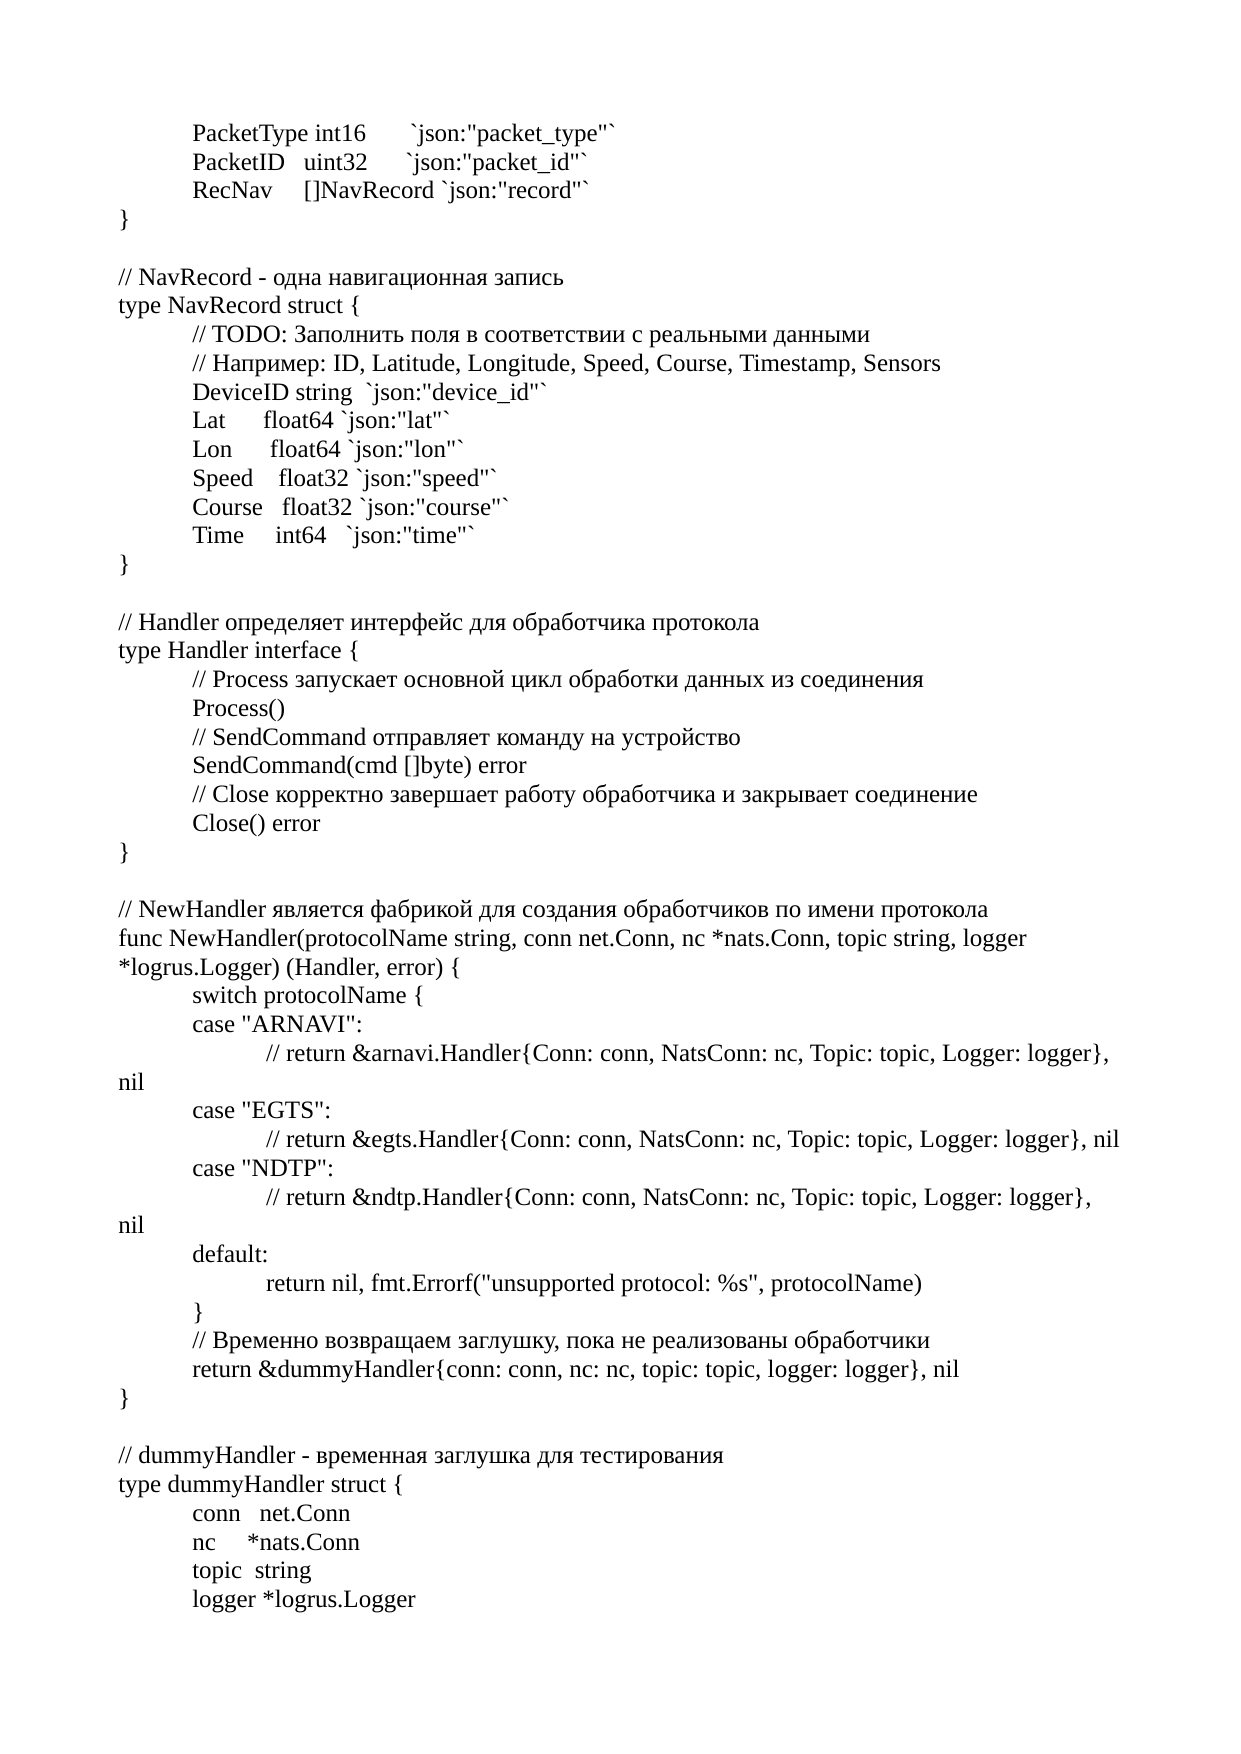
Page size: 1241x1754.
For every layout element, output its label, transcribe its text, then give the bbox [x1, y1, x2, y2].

text } [118, 837, 1122, 866]
text // Process запускает основной цикл обработки данных из соединения [118, 664, 1122, 693]
text func NewHandler(protocolName string, conn net.Conn, nc *nats.Conn, topic string, logger *logrus.Logger) (Handler, error) { [118, 923, 1122, 981]
text PacketID uint32 `json:"packet_id"` [118, 147, 1122, 176]
text case "ARNAVI": [118, 1009, 1122, 1038]
text // NavRecord - одна навигационная запись [118, 262, 1122, 291]
text // Close корректно завершает работу обработчика и закрывает соединение [118, 779, 1122, 808]
text Time int64 `json:"time"` [118, 521, 1122, 549]
text conn net.Conn [118, 1498, 1122, 1527]
text } [118, 204, 1122, 233]
text Lat float64 `json:"lat"` [118, 406, 1122, 434]
text return &dummyHandler{conn: conn, nc: nc, topic: topic, logger: logger}, nil [118, 1354, 1122, 1383]
text default: [118, 1239, 1122, 1268]
text Course float32 `json:"course"` [118, 492, 1122, 521]
text SendCommand(cmd []byte) error [118, 751, 1122, 779]
text type dummyHandler struct { [118, 1469, 1122, 1498]
text // return &ndtp.Handler{Conn: conn, NatsConn: nc, Topic: topic, Logger: logger}, nil [118, 1182, 1122, 1239]
text // return &egts.Handler{Conn: conn, NatsConn: nc, Topic: topic, Logger: logger}, nil [118, 1124, 1122, 1153]
text type NavRecord struct { [118, 291, 1122, 319]
text // Например: ID, Latitude, Longitude, Speed, Course, Timestamp, Sensors [118, 348, 1122, 377]
text } [118, 549, 1122, 578]
text // Handler определяет интерфейс для обработчика протокола [118, 607, 1122, 636]
text // TODO: Заполнить поля в соответствии с реальными данными [118, 319, 1122, 348]
text Close() error [118, 808, 1122, 837]
text nc *nats.Conn [118, 1527, 1122, 1556]
text case "NDTP": [118, 1153, 1122, 1182]
text return nil, fmt.Errorf("unsupported protocol: %s", protocolName) [118, 1268, 1122, 1297]
text } [118, 1297, 1122, 1326]
text logger *logrus.Logger [118, 1584, 1122, 1613]
text // dummyHandler - временная заглушка для тестирования [118, 1441, 1122, 1469]
text Speed float32 `json:"speed"` [118, 463, 1122, 492]
text DeviceID string `json:"device_id"` [118, 377, 1122, 406]
text RecNav []NavRecord `json:"record"` [118, 176, 1122, 204]
text // NewHandler является фабрикой для создания обработчиков по имени протокола [118, 894, 1122, 923]
text Lon float64 `json:"lon"` [118, 434, 1122, 463]
text // Временно возвращаем заглушку, пока не реализованы обработчики [118, 1326, 1122, 1354]
text } [118, 1383, 1122, 1412]
text // return &arnavi.Handler{Conn: conn, NatsConn: nc, Topic: topic, Logger: logger}, nil [118, 1038, 1122, 1096]
text case "EGTS": [118, 1096, 1122, 1124]
text // SendCommand отправляет команду на устройство [118, 722, 1122, 751]
text type Handler interface { [118, 636, 1122, 664]
text switch protocolName { [118, 981, 1122, 1009]
text topic string [118, 1556, 1122, 1584]
text Process() [118, 693, 1122, 722]
text PacketType int16 `json:"packet_type"` [118, 118, 1122, 147]
